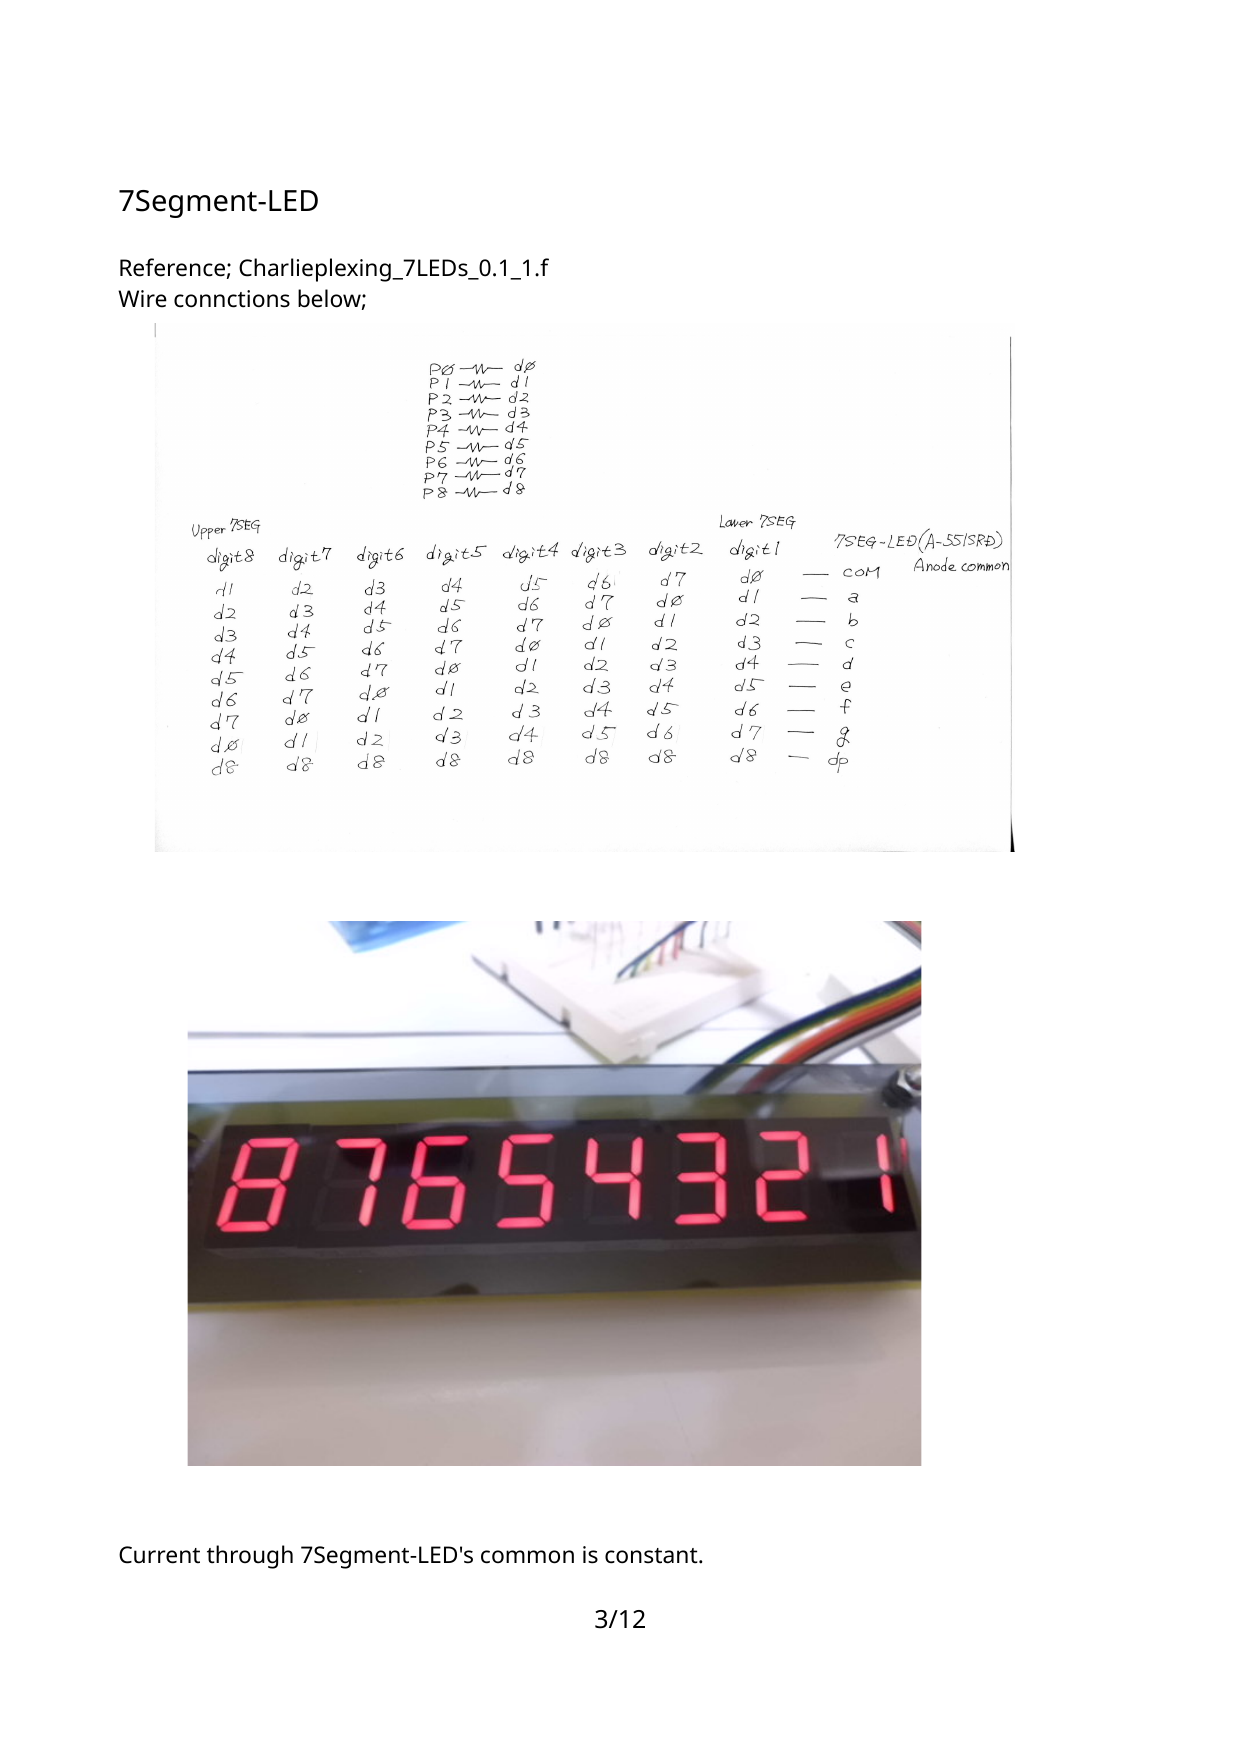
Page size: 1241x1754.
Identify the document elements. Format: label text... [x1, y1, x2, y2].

text Current through 7Segment-LED's common is constant. [118, 1539, 1122, 1570]
picture [154, 323, 1015, 852]
text 7Segment-LED [118, 181, 1122, 220]
picture [187, 921, 922, 1466]
text Reference; Charlieplexing_7LEDs_0.1_1.f [118, 252, 1122, 283]
text Wire connctions below; [118, 283, 1122, 314]
